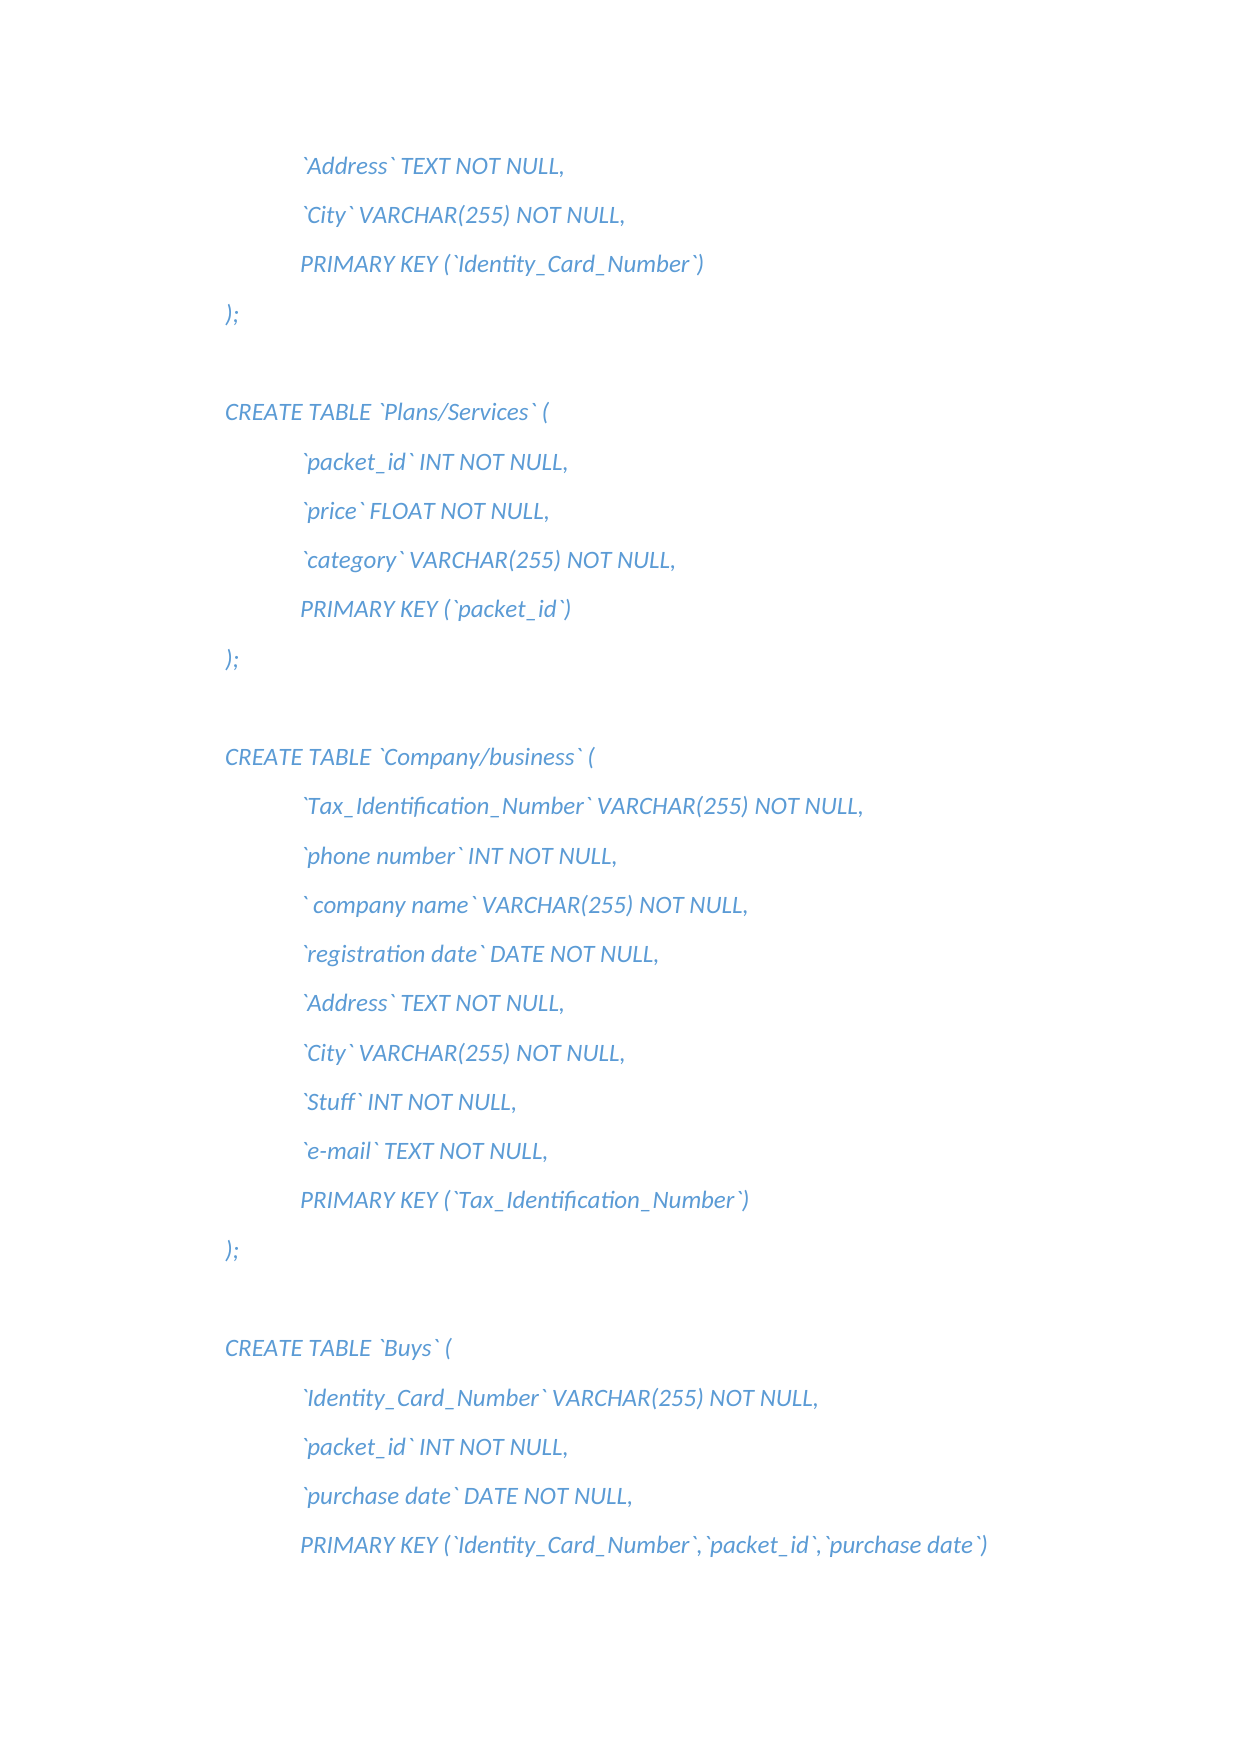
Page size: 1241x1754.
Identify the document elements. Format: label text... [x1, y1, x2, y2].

text `City` VARCHAR(255) NOT NULL, [225, 199, 1053, 230]
text ); [225, 643, 1053, 673]
text PRIMARY KEY (`Identity_Card_Number`,`packet_id`,`purchase date`) [225, 1529, 1053, 1560]
text CREATE TABLE `Plans/Services` ( [225, 396, 1053, 427]
text ` company name` VARCHAR(255) NOT NULL, [225, 889, 1053, 919]
text `Tax_Identification_Number` VARCHAR(255) NOT NULL, [225, 791, 1053, 821]
text ); [225, 1234, 1053, 1264]
text ); [225, 298, 1053, 328]
text `Address` TEXT NOT NULL, [225, 988, 1053, 1018]
text `e-mail` TEXT NOT NULL, [225, 1135, 1053, 1166]
text `phone number` INT NOT NULL, [225, 840, 1053, 870]
text `purchase date` DATE NOT NULL, [225, 1480, 1053, 1511]
text `price` FLOAT NOT NULL, [225, 495, 1053, 525]
text `Address` TEXT NOT NULL, [225, 150, 1053, 181]
text `registration date` DATE NOT NULL, [225, 938, 1053, 969]
text CREATE TABLE `Buys` ( [225, 1332, 1053, 1363]
text PRIMARY KEY (`Identity_Card_Number`) [225, 248, 1053, 279]
text `category` VARCHAR(255) NOT NULL, [225, 544, 1053, 575]
text PRIMARY KEY (`Tax_Identification_Number`) [225, 1185, 1053, 1215]
text CREATE TABLE `Company/business` ( [225, 741, 1053, 772]
text PRIMARY KEY (`packet_id`) [225, 593, 1053, 624]
text `packet_id` INT NOT NULL, [225, 446, 1053, 476]
text `packet_id` INT NOT NULL, [225, 1431, 1053, 1462]
text `Stuff` INT NOT NULL, [225, 1086, 1053, 1117]
text `City` VARCHAR(255) NOT NULL, [225, 1037, 1053, 1067]
text `Identity_Card_Number` VARCHAR(255) NOT NULL, [225, 1382, 1053, 1412]
